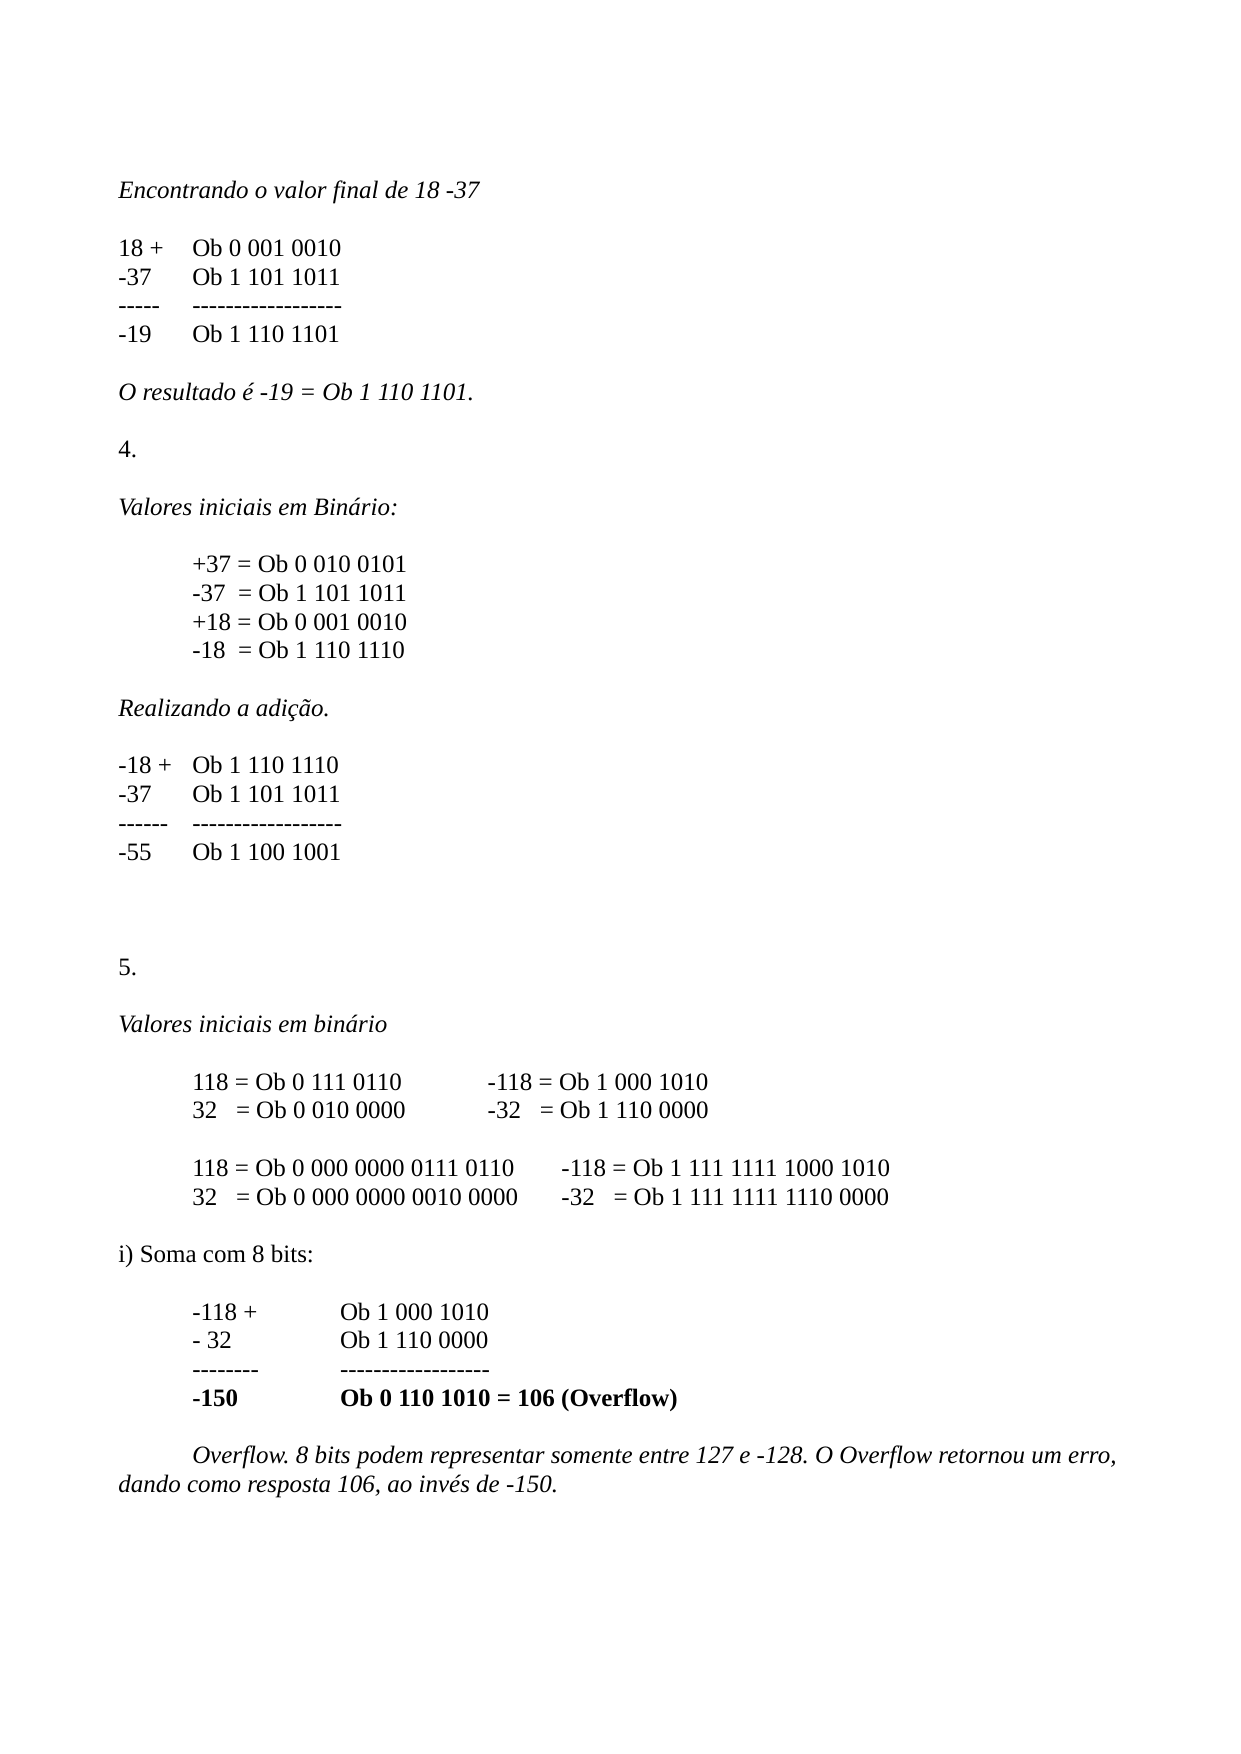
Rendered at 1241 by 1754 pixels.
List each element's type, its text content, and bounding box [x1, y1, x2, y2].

text Valores iniciais em Binário: [118, 492, 1122, 521]
text 118 = Ob 0 111 0110 -118 = Ob 1 000 1010 [118, 1067, 1122, 1096]
text ------ ------------------ [118, 808, 1122, 837]
text 32 = Ob 0 000 0000 0010 0000 -32 = Ob 1 111 1111 1110 0000 [118, 1182, 1122, 1211]
text Encontrando o valor final de 18 -37 [118, 176, 1122, 204]
text -18 + Ob 1 110 1110 [118, 751, 1122, 779]
text 5. [118, 952, 1122, 981]
text 18 + Ob 0 001 0010 [118, 233, 1122, 262]
text -37 Ob 1 101 1011 [118, 262, 1122, 291]
text -37 = Ob 1 101 1011 [118, 578, 1122, 607]
text Valores iniciais em binário [118, 1009, 1122, 1038]
text -18 = Ob 1 110 1110 [118, 636, 1122, 664]
text Overflow. 8 bits podem representar somente entre 127 e -128. O Overflow retornou um erro, dando como resposta 106, ao invés de -150. [118, 1441, 1122, 1498]
text -37 Ob 1 101 1011 [118, 779, 1122, 808]
text O resultado é -19 = Ob 1 110 1101. [118, 377, 1122, 406]
text 118 = Ob 0 000 0000 0111 0110 -118 = Ob 1 111 1111 1000 1010 [118, 1153, 1122, 1182]
text ----- ------------------ [118, 291, 1122, 319]
text -19 Ob 1 110 1101 [118, 319, 1122, 348]
text i) Soma com 8 bits: [118, 1239, 1122, 1268]
text +37 = Ob 0 010 0101 [118, 549, 1122, 578]
text -------- ------------------ [118, 1354, 1122, 1383]
text +18 = Ob 0 001 0010 [118, 607, 1122, 636]
text -150 Ob 0 110 1010 = 106 (Overflow) [118, 1383, 1122, 1412]
text -55 Ob 1 100 1001 [118, 837, 1122, 866]
text - 32 Ob 1 110 0000 [118, 1326, 1122, 1354]
text 32 = Ob 0 010 0000 -32 = Ob 1 110 0000 [118, 1096, 1122, 1124]
text 4. [118, 434, 1122, 463]
text -118 + Ob 1 000 1010 [118, 1297, 1122, 1326]
text Realizando a adição. [118, 693, 1122, 722]
